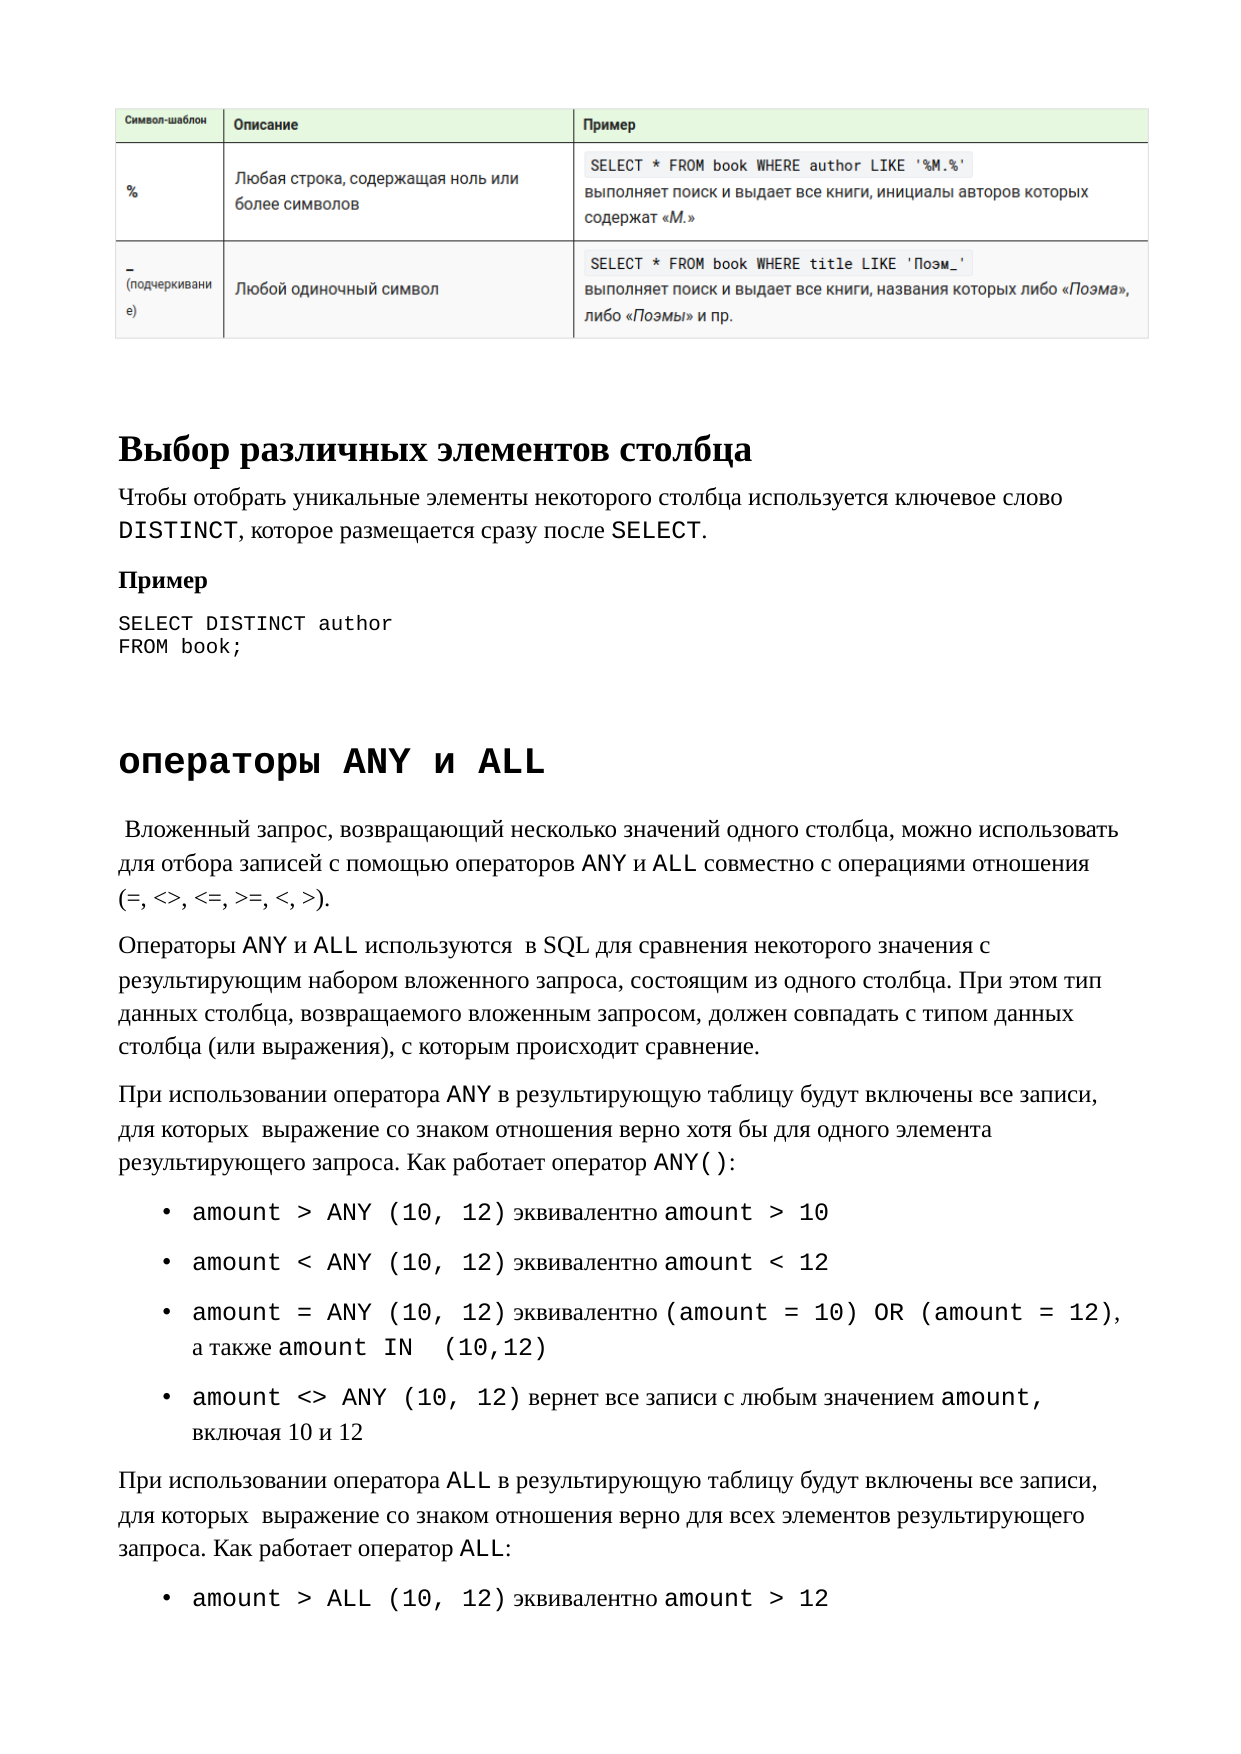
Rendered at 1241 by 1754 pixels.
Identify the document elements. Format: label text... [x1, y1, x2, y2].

list amount <> ANY (10, 12) вернет все записи с любым значением amount, включая 10 и 12 [162, 1382, 1122, 1446]
text Чтобы отобрать уникальные элементы некоторого столбца используется ключевое слово DISTINCT, которое размещается сразу после SELECT. [118, 482, 1122, 546]
text Вложенный запрос, возвращающий несколько значений одного столбца, можно использовать для отбора записей с помощью операторов ANY и ALL совместно с операциями отношения (=, <>, <=, >=, <, >). [118, 814, 1122, 911]
list amount < ANY (10, 12) эквивалентно amount < 12 [162, 1247, 1122, 1278]
text При использовании оператора ALL в результирующую таблицу будут включены все записи, для которых выражение со знаком отношения верно для всех элементов результирующего запроса. Как работает оператор ALL: [118, 1465, 1122, 1564]
list amount > ALL (10, 12) эквивалентно amount > 12 [162, 1583, 1122, 1614]
text Пример [118, 565, 1122, 594]
text SELECT DISTINCT author [118, 613, 1122, 636]
subtitle операторы ANY и ALL [118, 743, 1122, 785]
text Операторы ANY и ALL используются в SQL для сравнения некоторого значения с результирующим набором вложенного запроса, состоящим из одного столбца. При этом тип данных столбца, возвращаемого вложенным запросом, должен совпадать с типом данных столбца (или выражения), с которым происходит сравнение. [118, 930, 1122, 1060]
picture [108, 94, 1162, 353]
list amount = ANY (10, 12) эквивалентно (amount = 10) OR (amount = 12), а также amount IN (10,12) [162, 1297, 1122, 1363]
text При использовании оператора ANY в результирующую таблицу будут включены все записи, для которых выражение со знаком отношения верно хотя бы для одного элемента результирующего запроса. Как работает оператор ANY(): [118, 1079, 1122, 1178]
subtitle Выбор различных элементов столбца [118, 426, 1122, 469]
text FROM book; [118, 636, 1122, 660]
list amount > ANY (10, 12) эквивалентно amount > 10 [162, 1197, 1122, 1228]
